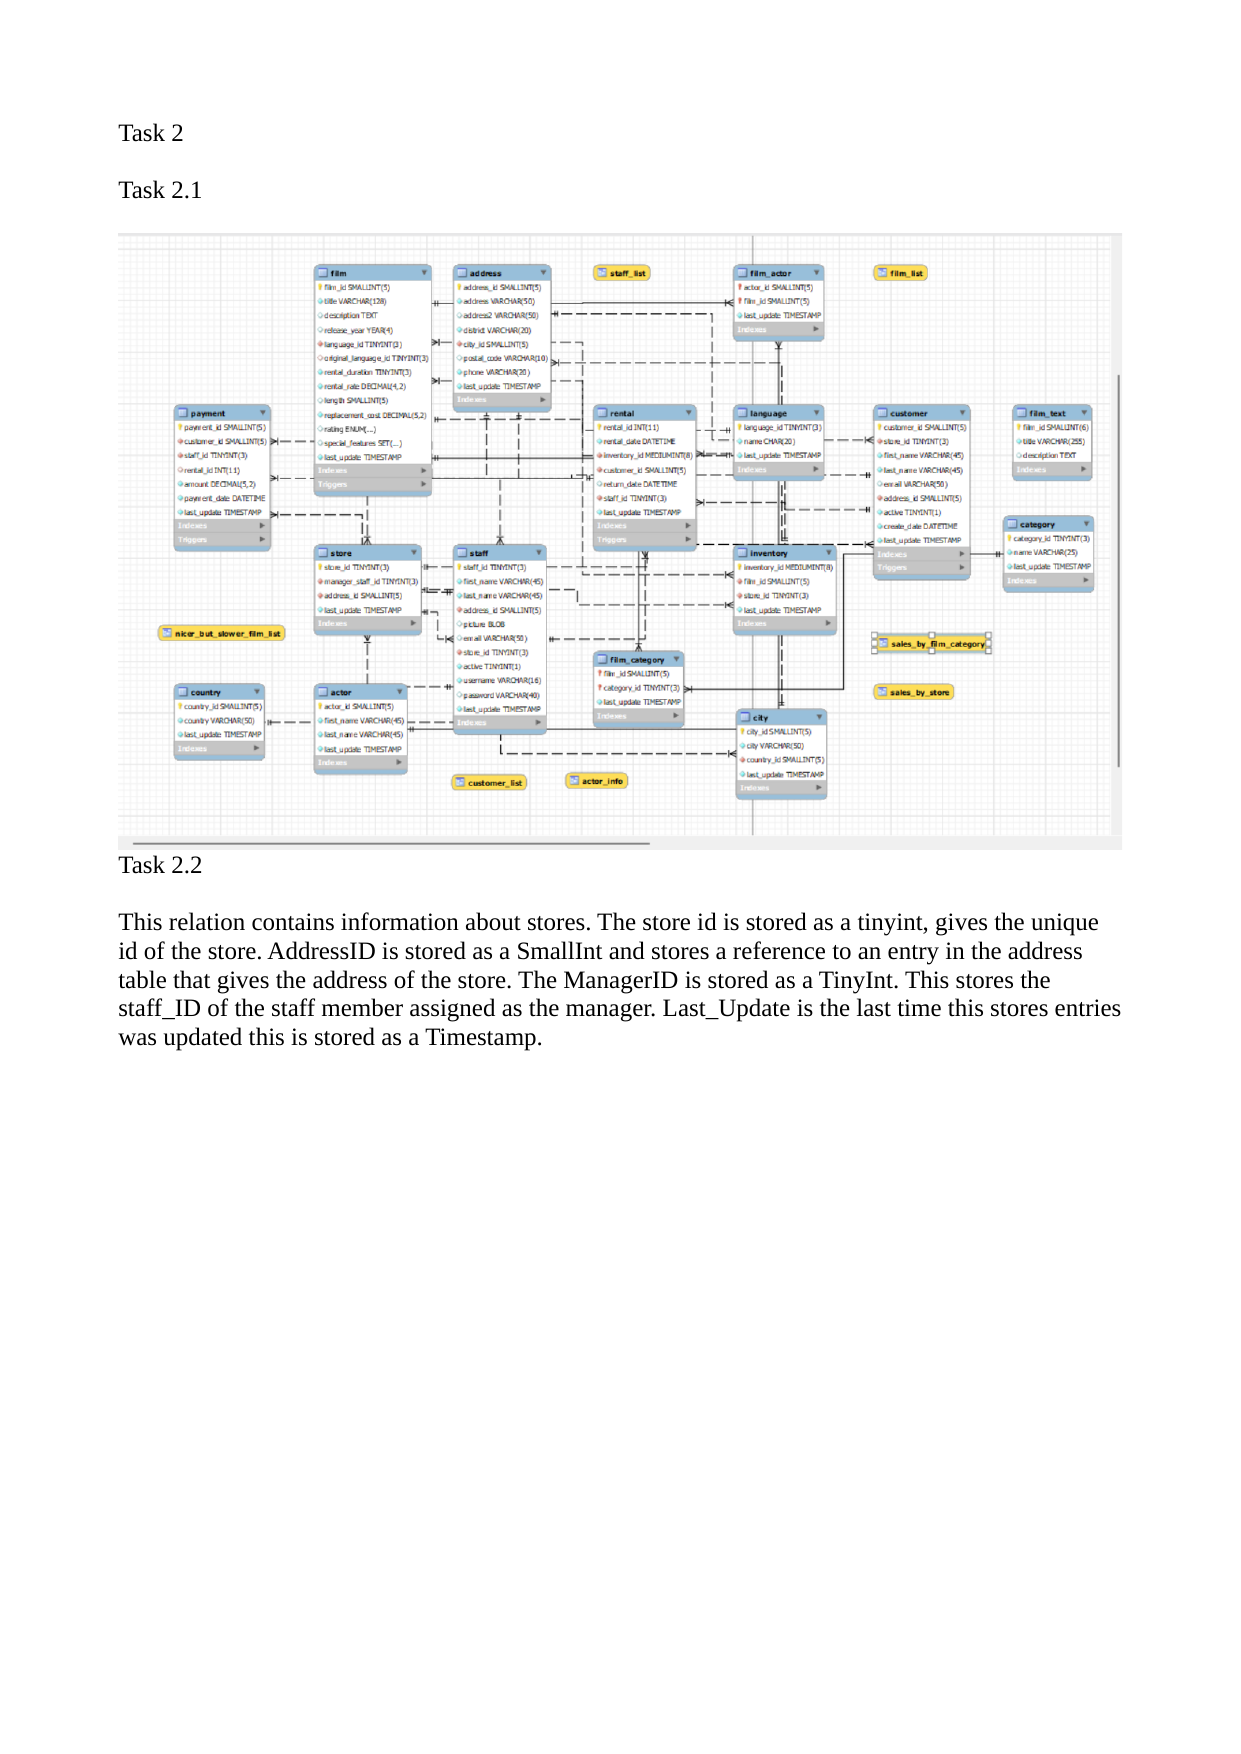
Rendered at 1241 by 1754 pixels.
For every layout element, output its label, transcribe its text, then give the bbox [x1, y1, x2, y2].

text Task 2.1 [118, 176, 1122, 204]
picture [118, 233, 1123, 850]
text This relation contains information about stores. The store id is stored as a tinyint, gives the unique id of the store. AddressID is stored as a SmallInt and stores a reference to an entry in the address table that gives the address of the store. The ManagerID is stored as a TinyInt. This stores the staff_ID of the staff member assigned as the manager. Last_Update is the last time this stores entries was updated this is stored as a Timestamp. [118, 907, 1122, 1051]
text Task 2 [118, 118, 1122, 147]
text Task 2.2 [118, 850, 1122, 878]
